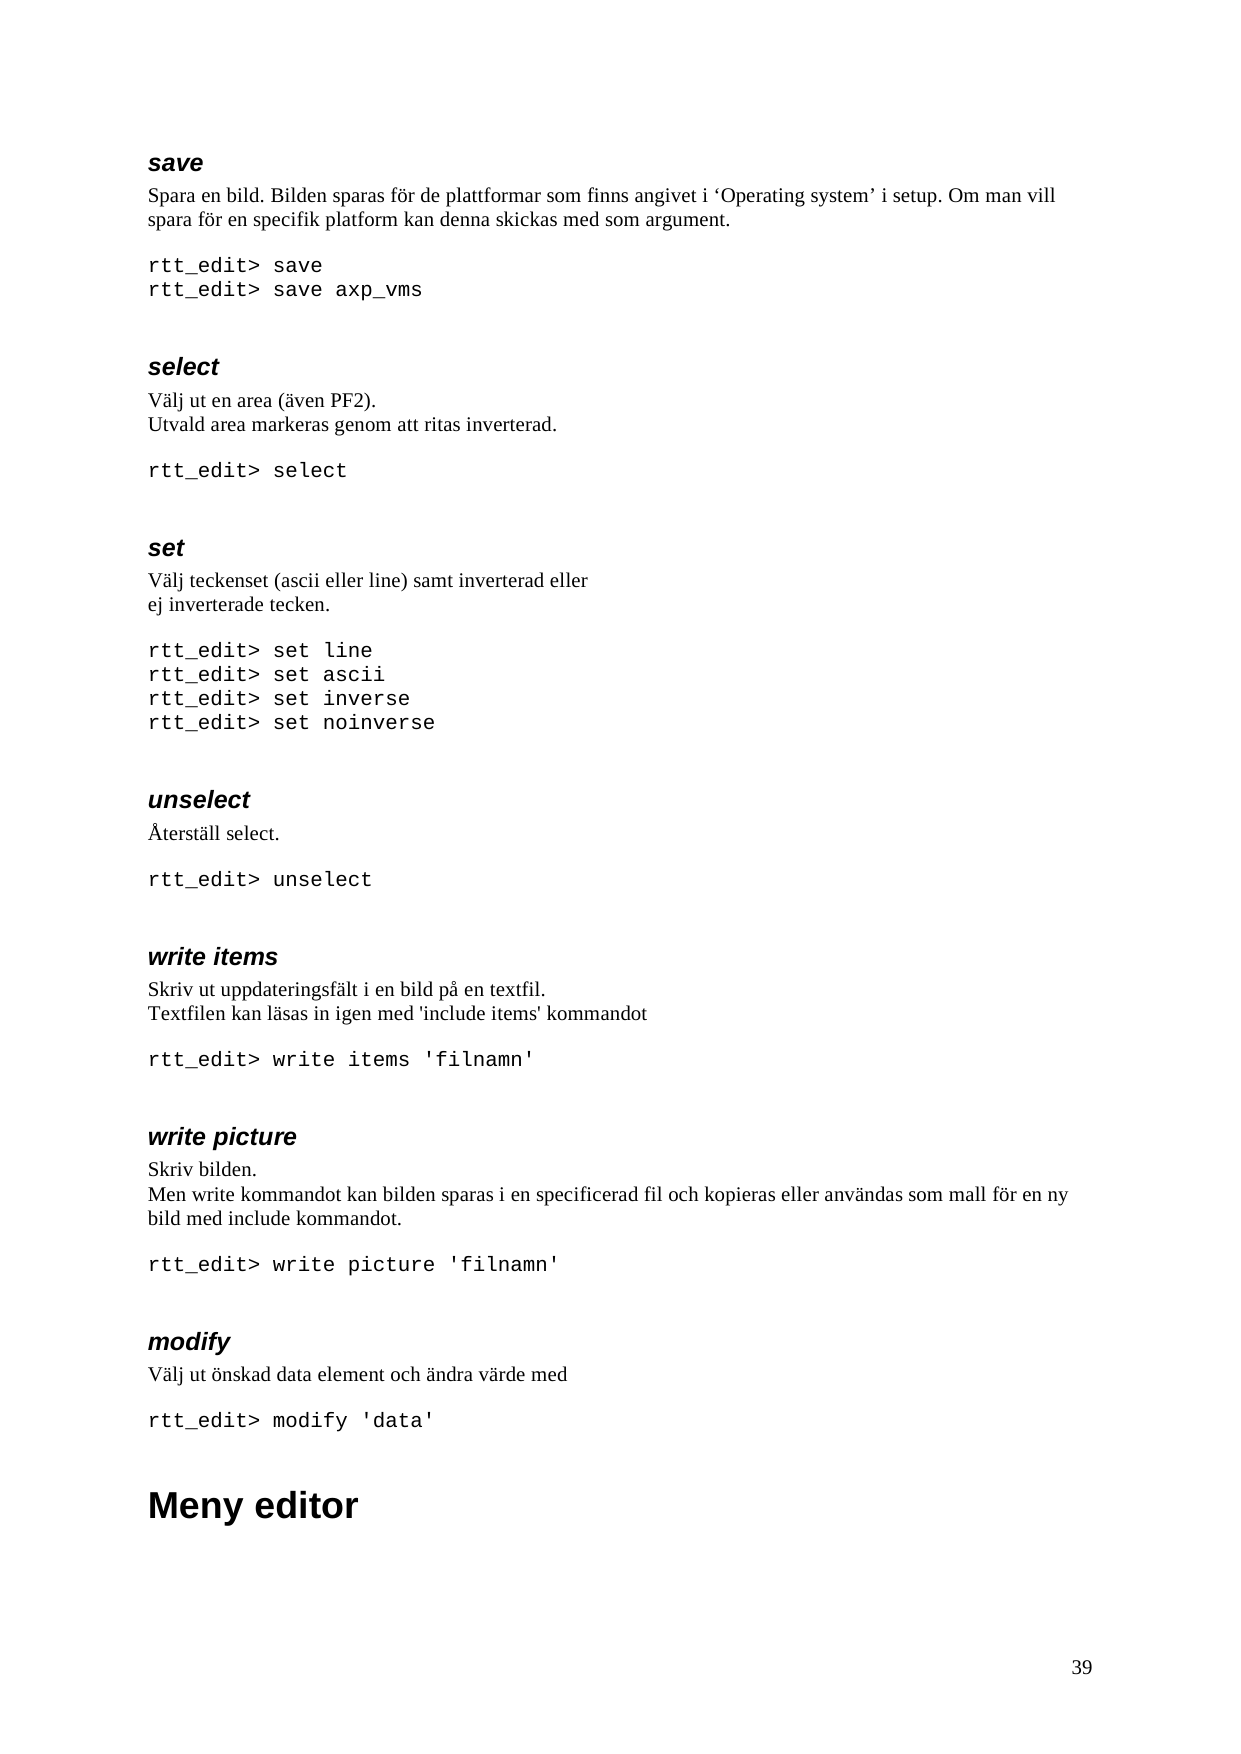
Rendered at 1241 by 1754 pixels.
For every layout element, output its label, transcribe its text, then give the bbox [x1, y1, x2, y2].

text Återställ select. [148, 820, 1093, 844]
text Spara en bild. Bilden sparas för de plattformar som finns angivet i ‘Operating system’ i setup. Om man vill spara för en specifik platform kan denna skickas med som argument. [148, 183, 1093, 231]
text Skriv ut uppdateringsfält i en bild på en textfil. [148, 977, 1093, 1001]
text rtt_edit> set noinverse [148, 712, 1093, 736]
text Välj teckenset (ascii eller line) samt inverterad eller [148, 568, 1093, 592]
text ej inverterade tecken. [148, 592, 1093, 616]
subtitle write picture [148, 1122, 1093, 1151]
text rtt_edit> save [148, 255, 1093, 279]
subtitle write items [148, 941, 1093, 971]
text rtt_edit> unselect [148, 868, 1093, 892]
text Utvald area markeras genom att ritas inverterad. [148, 411, 1093, 436]
text rtt_edit> save axp_vms [148, 279, 1093, 303]
subtitle select [148, 352, 1093, 381]
subtitle modify [148, 1327, 1093, 1356]
subtitle Meny editor [148, 1483, 1093, 1526]
subtitle unselect [148, 785, 1093, 814]
text Skriv bilden. [148, 1157, 1093, 1181]
text rtt_edit> set line [148, 640, 1093, 664]
subtitle save [148, 148, 1093, 177]
text Välj ut en area (även PF2). [148, 387, 1093, 411]
text rtt_edit> modify 'data' [148, 1410, 1093, 1434]
text rtt_edit> write items 'filnamn' [148, 1049, 1093, 1073]
text Men write kommandot kan bilden sparas i en specificerad fil och kopieras eller användas som mall för en ny bild med include kommandot. [148, 1181, 1093, 1229]
text rtt_edit> set inverse [148, 688, 1093, 712]
text rtt_edit> write picture 'filnamn' [148, 1253, 1093, 1277]
subtitle set [148, 533, 1093, 562]
text Välj ut önskad data element och ändra värde med [148, 1362, 1093, 1386]
text rtt_edit> set ascii [148, 664, 1093, 688]
text rtt_edit> select [148, 459, 1093, 483]
text Textfilen kan läsas in igen med 'include items' kommandot [148, 1001, 1093, 1025]
